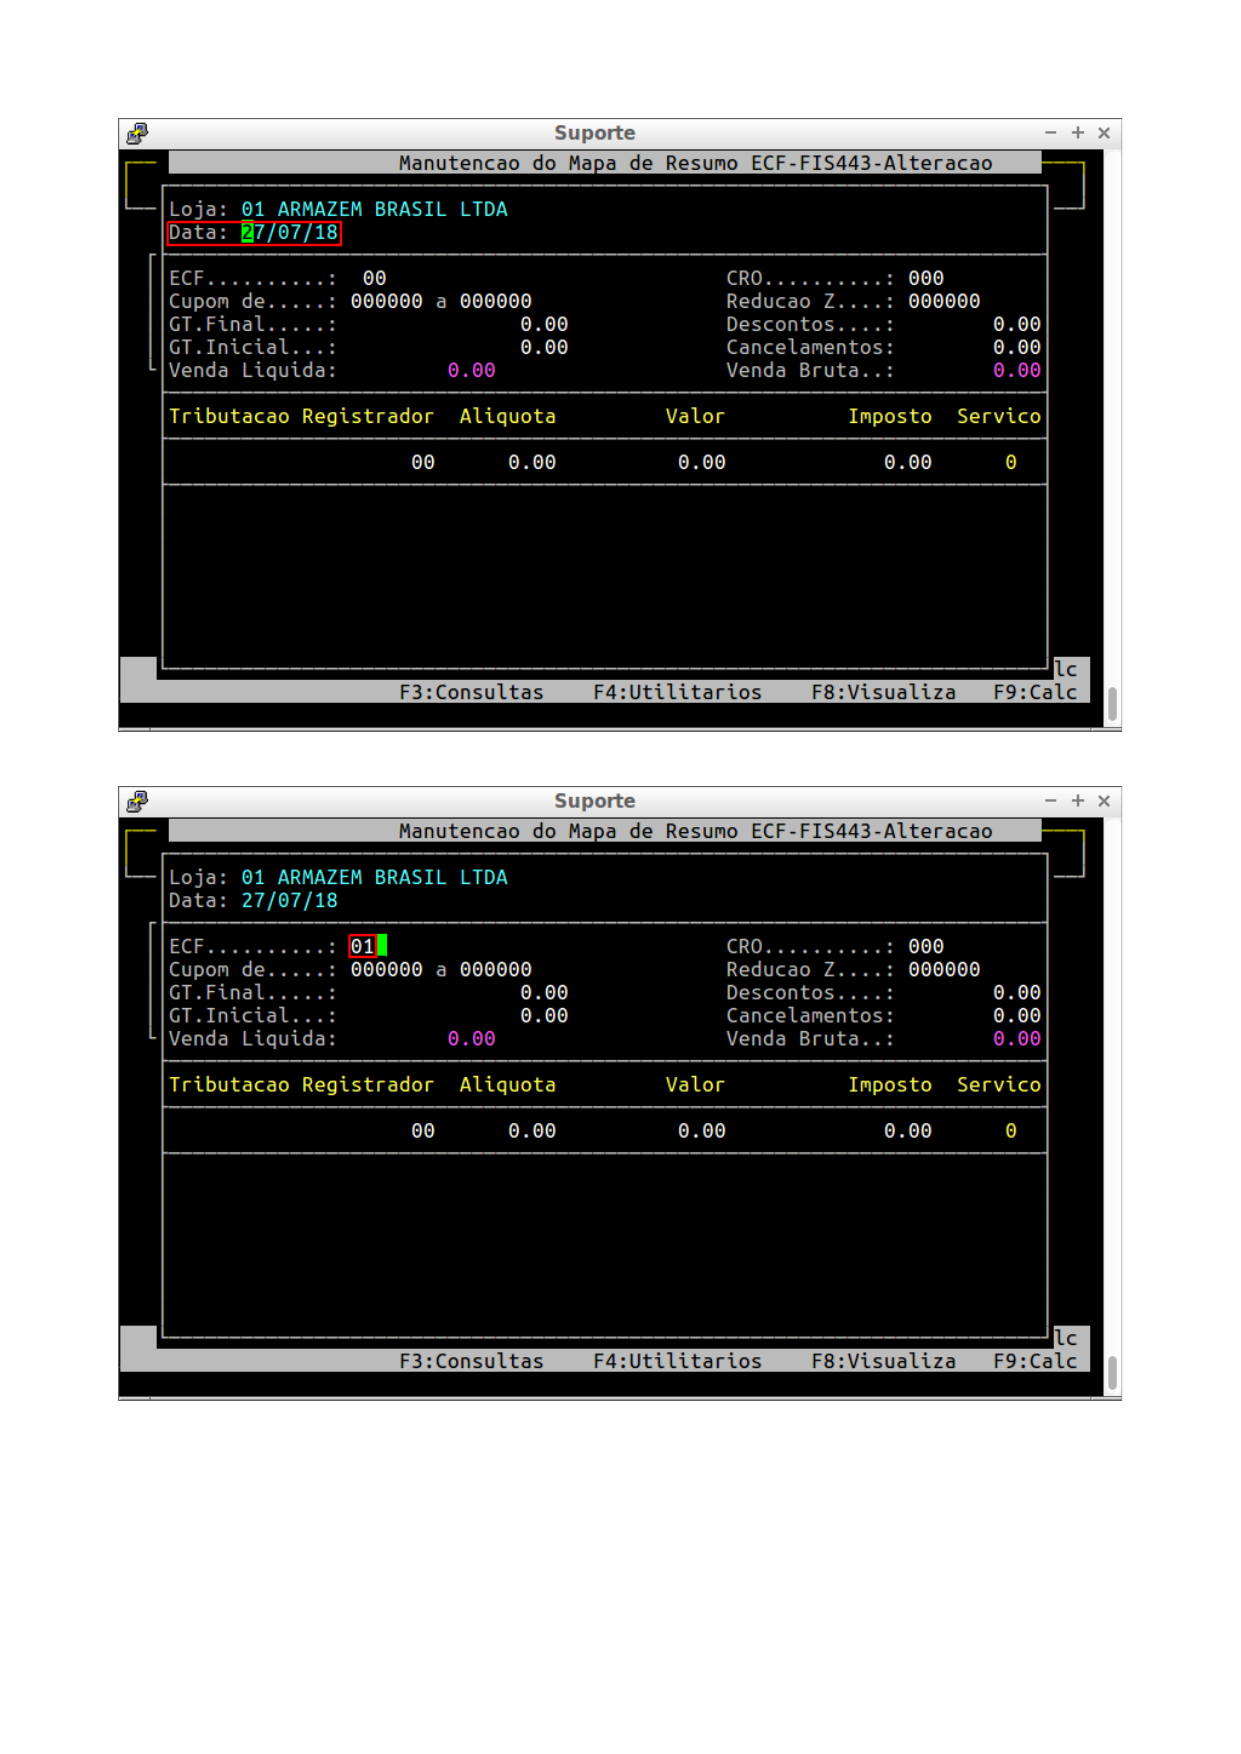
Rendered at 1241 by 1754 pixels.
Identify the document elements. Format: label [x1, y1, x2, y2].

picture [118, 118, 1123, 732]
picture [118, 786, 1123, 1401]
